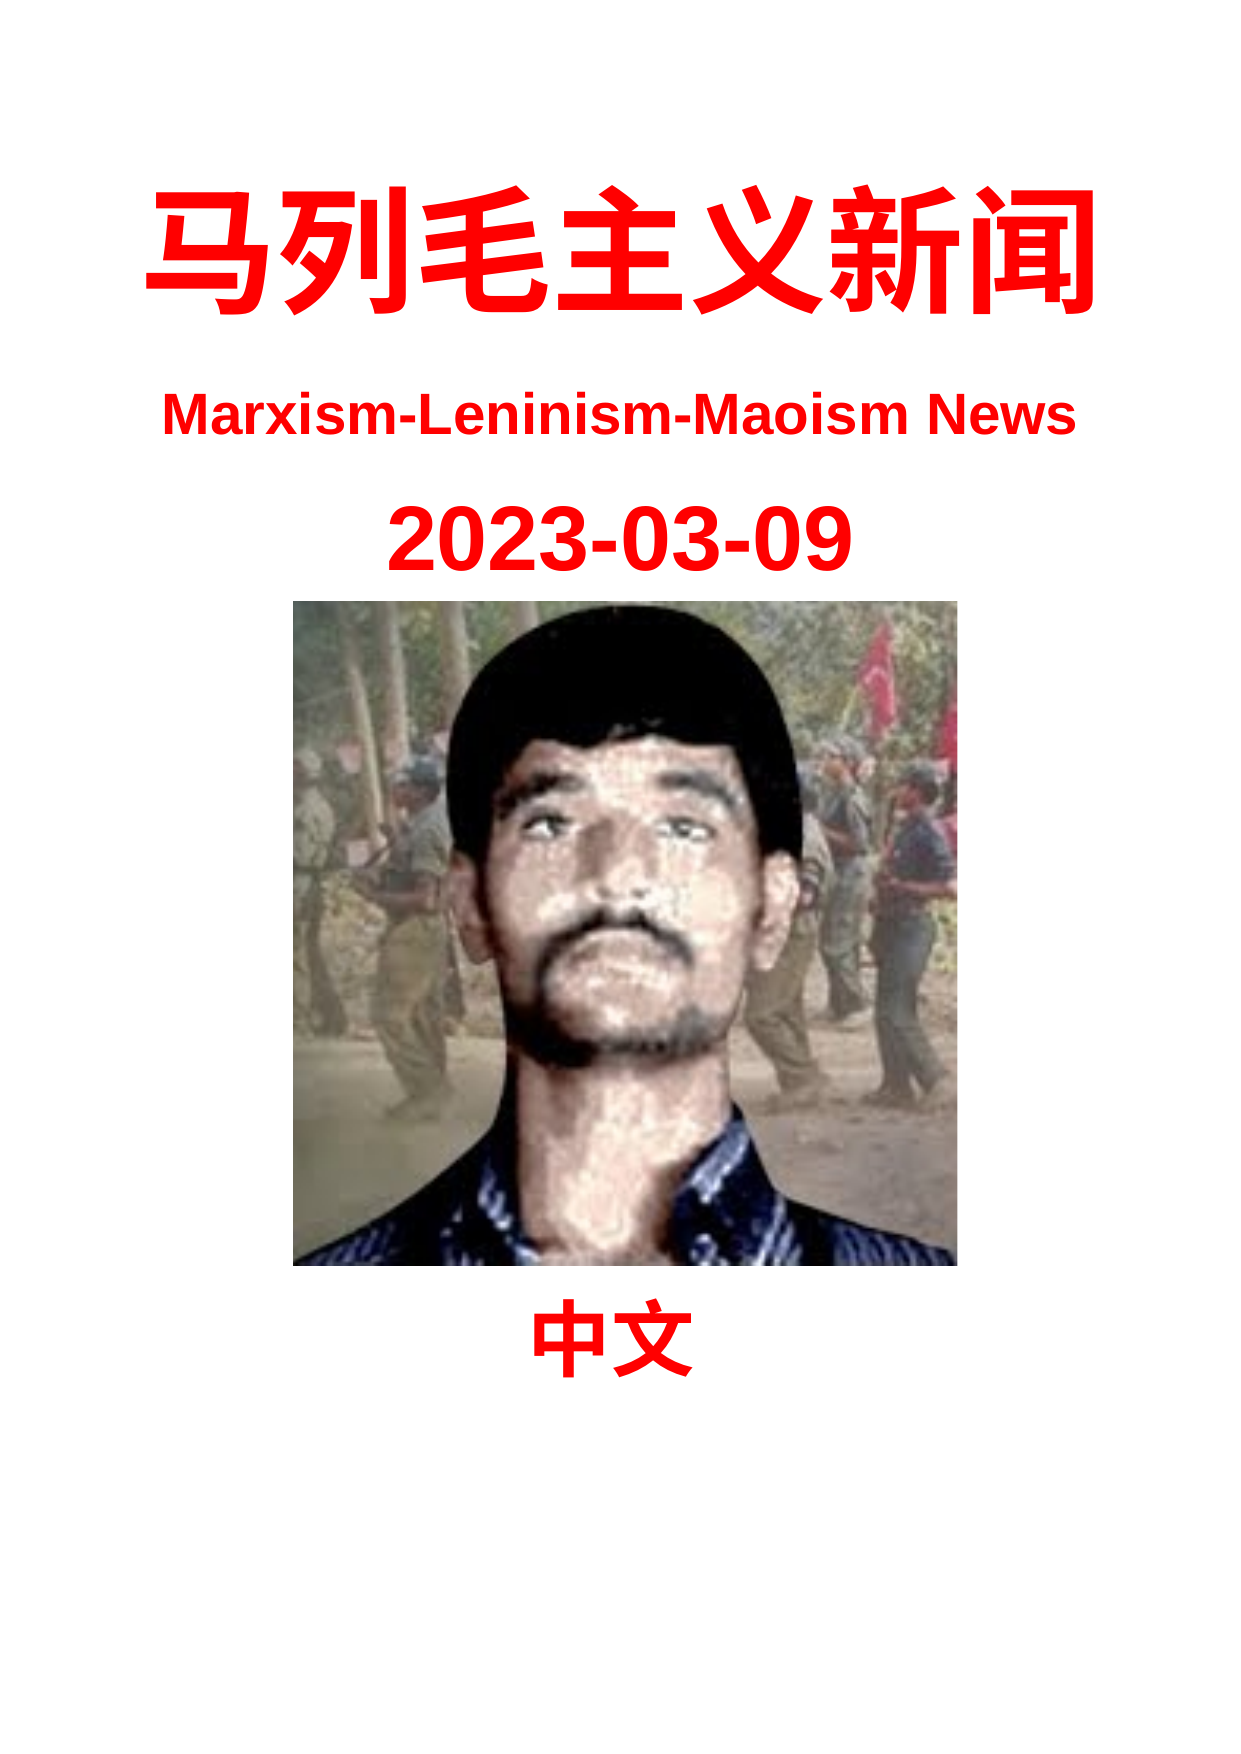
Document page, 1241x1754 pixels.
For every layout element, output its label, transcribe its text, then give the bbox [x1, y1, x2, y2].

picture [293, 601, 958, 1266]
subtitle 中文 [118, 1274, 1122, 1395]
subtitle Marxism-Leninism-Maoism News [118, 380, 1122, 447]
subtitle 马列毛主义新闻 [118, 143, 1122, 342]
subtitle 2023-03-09 [118, 484, 1122, 590]
